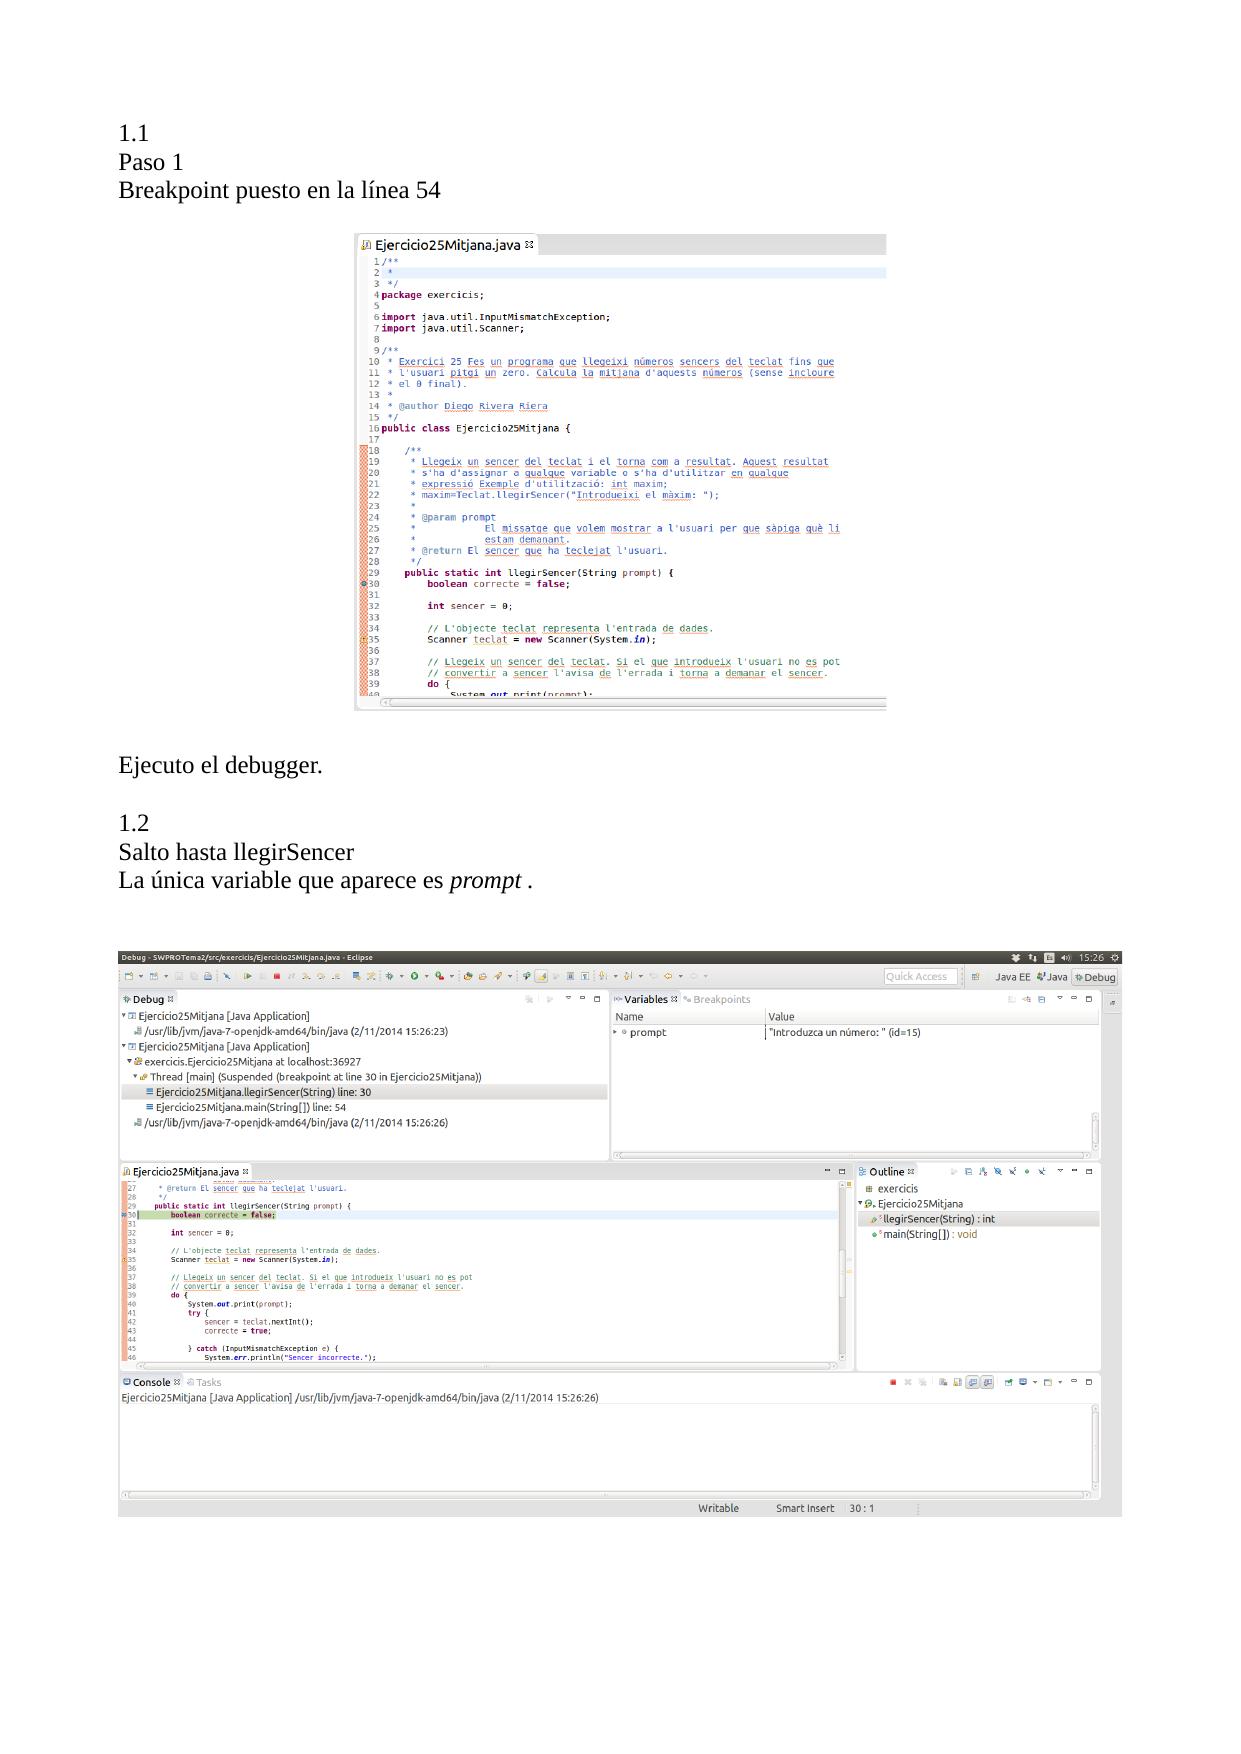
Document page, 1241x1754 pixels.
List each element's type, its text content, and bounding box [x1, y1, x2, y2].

picture [354, 233, 887, 711]
text Breakpoint puesto en la línea 54 [118, 176, 1122, 204]
text Paso 1 [118, 147, 1122, 176]
text La única variable que aparece es prompt . [118, 866, 1122, 894]
picture [118, 951, 1123, 1517]
text Ejecuto el debugger. [118, 751, 1122, 779]
text Salto hasta llegirSencer [118, 837, 1122, 866]
text 1.1 [118, 118, 1122, 147]
text 1.2 [118, 808, 1122, 837]
